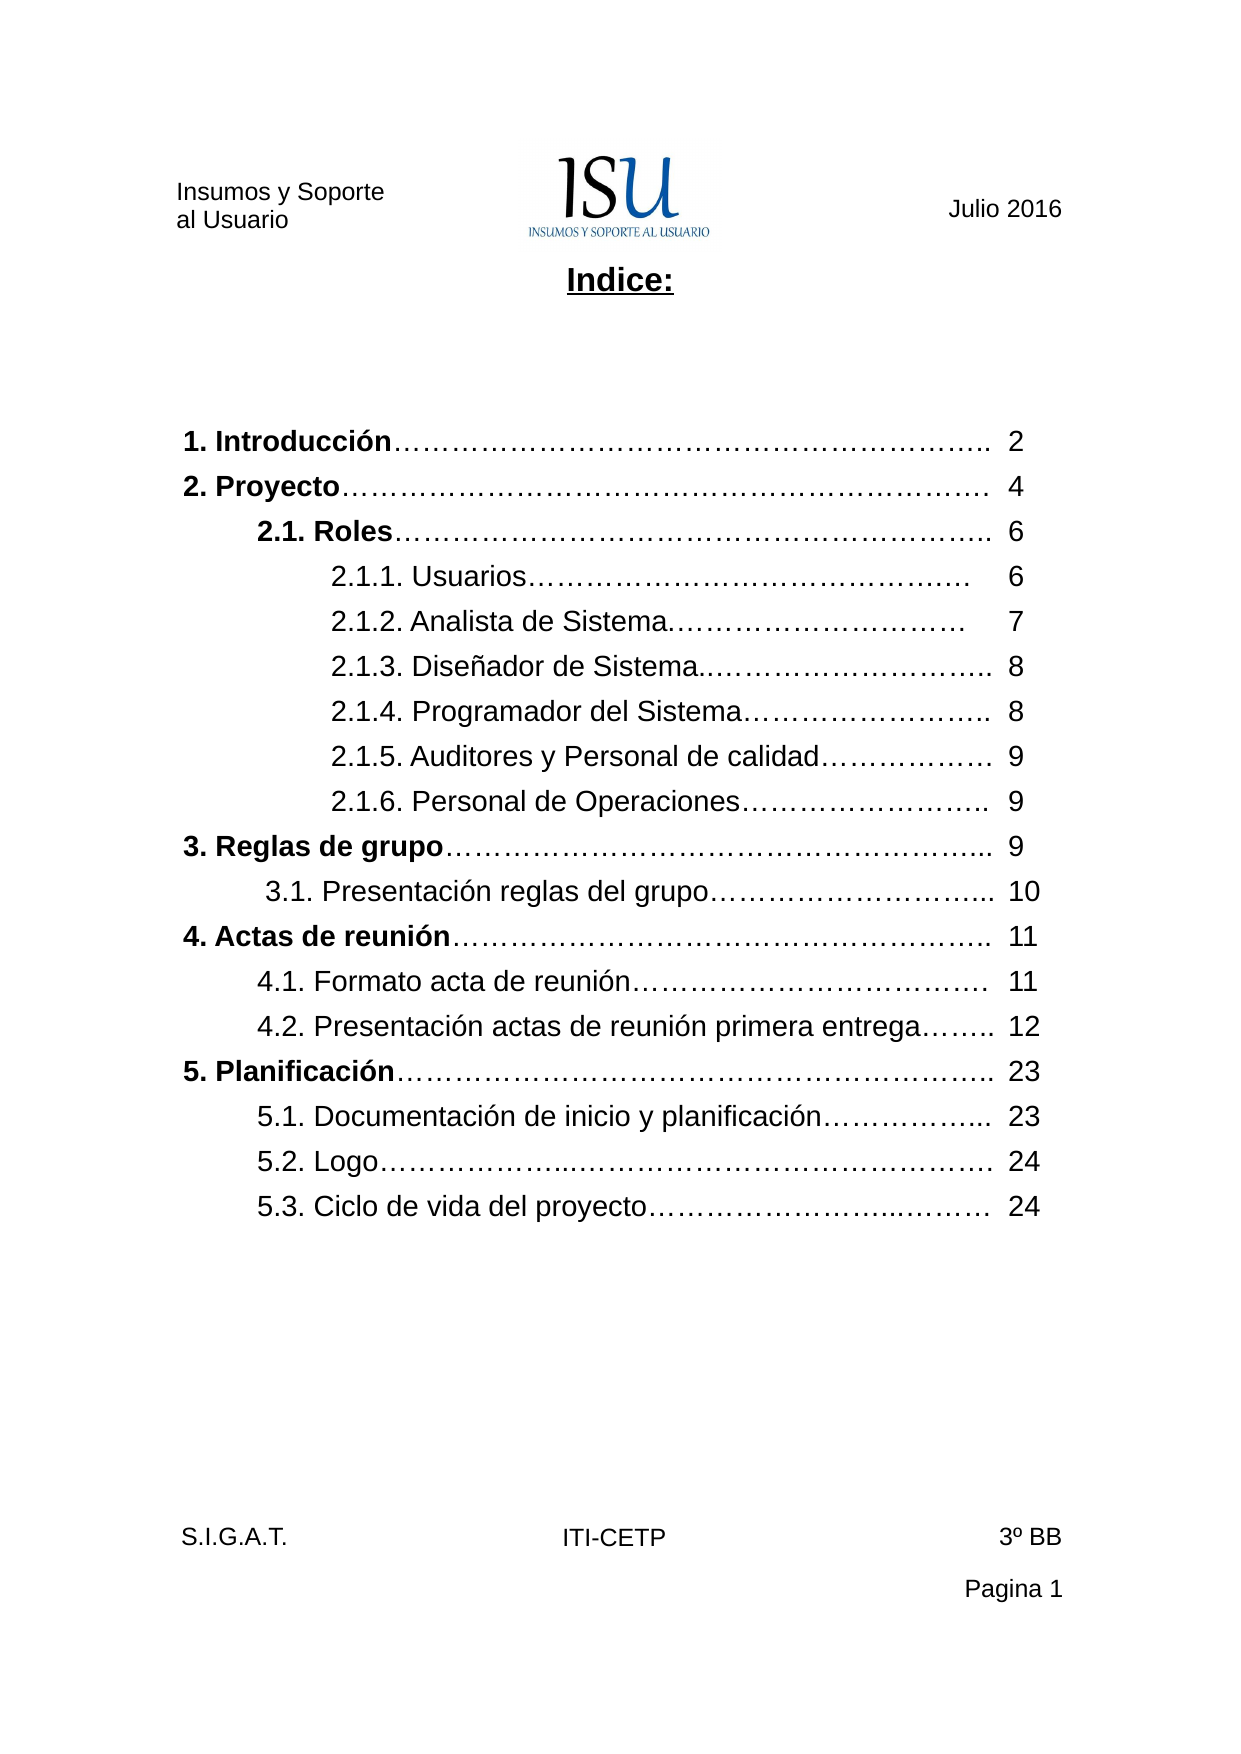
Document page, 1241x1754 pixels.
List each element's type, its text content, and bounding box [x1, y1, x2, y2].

table_cell 5.3. Ciclo de vida del proyecto……………………...……… [177, 1183, 1002, 1228]
table_cell 23 [1002, 1048, 1068, 1093]
table_cell 9 [1002, 823, 1068, 868]
table_cell 4. Actas de reunión……………………………………………….. [177, 913, 1002, 958]
table_cell [177, 1273, 1002, 1318]
table_cell 6 [1002, 553, 1068, 598]
table_header 1. Introducción…………………………………………………….. [177, 418, 1002, 463]
table_cell [1002, 1273, 1068, 1318]
table_cell 8 [1002, 643, 1068, 688]
table_cell 4 [1002, 463, 1068, 508]
table_cell [1002, 1228, 1068, 1273]
table_cell 9 [1002, 778, 1068, 823]
table_cell 9 [1002, 733, 1068, 778]
table_cell 10 [1002, 868, 1068, 913]
text Indice: [177, 260, 1063, 298]
table_cell 23 [1002, 1093, 1068, 1138]
table_cell 11 [1002, 958, 1068, 1003]
table_cell 4.2. Presentación actas de reunión primera entrega…….. [177, 1003, 1002, 1048]
table_cell 5. Planificación…………………………………………………….. [177, 1048, 1002, 1093]
table_cell 24 [1002, 1138, 1068, 1183]
table_cell 7 [1002, 598, 1068, 643]
table_header 2 [1002, 418, 1068, 463]
table_cell 2.1.6. Personal de Operaciones…………………….. [177, 778, 1002, 823]
table_cell 11 [1002, 913, 1068, 958]
table_cell 2.1.1. Usuarios…………………………………….… [177, 553, 1002, 598]
table_cell 5.2. Logo………………...……………………………………. [177, 1138, 1002, 1183]
table_cell 2.1.5. Auditores y Personal de calidad……………… [177, 733, 1002, 778]
table_cell 6 [1002, 508, 1068, 553]
picture [517, 138, 723, 252]
table_cell 2.1.2. Analista de Sistema.………………………… [177, 598, 1002, 643]
table_cell 2.1.4. Programador del Sistema…………………….. [177, 688, 1002, 733]
table_cell 8 [1002, 688, 1068, 733]
table_cell 24 [1002, 1183, 1068, 1228]
table_cell 3.1. Presentación reglas del grupo………………………... [177, 868, 1002, 913]
table_cell 5.1. Documentación de inicio y planificación……………... [177, 1093, 1002, 1138]
table_cell [177, 1228, 1002, 1273]
table_cell 3. Reglas de grupo………………………………………………... [177, 823, 1002, 868]
table_cell 2. Proyecto…………………………………………………………. [177, 463, 1002, 508]
table_cell 2.1. Roles…………………………………………………….. [177, 508, 1002, 553]
table_cell 4.1. Formato acta de reunión………………………………. [177, 958, 1002, 1003]
table_cell 2.1.3. Diseñador de Sistema..……………………….. [177, 643, 1002, 688]
table_cell 12 [1002, 1003, 1068, 1048]
